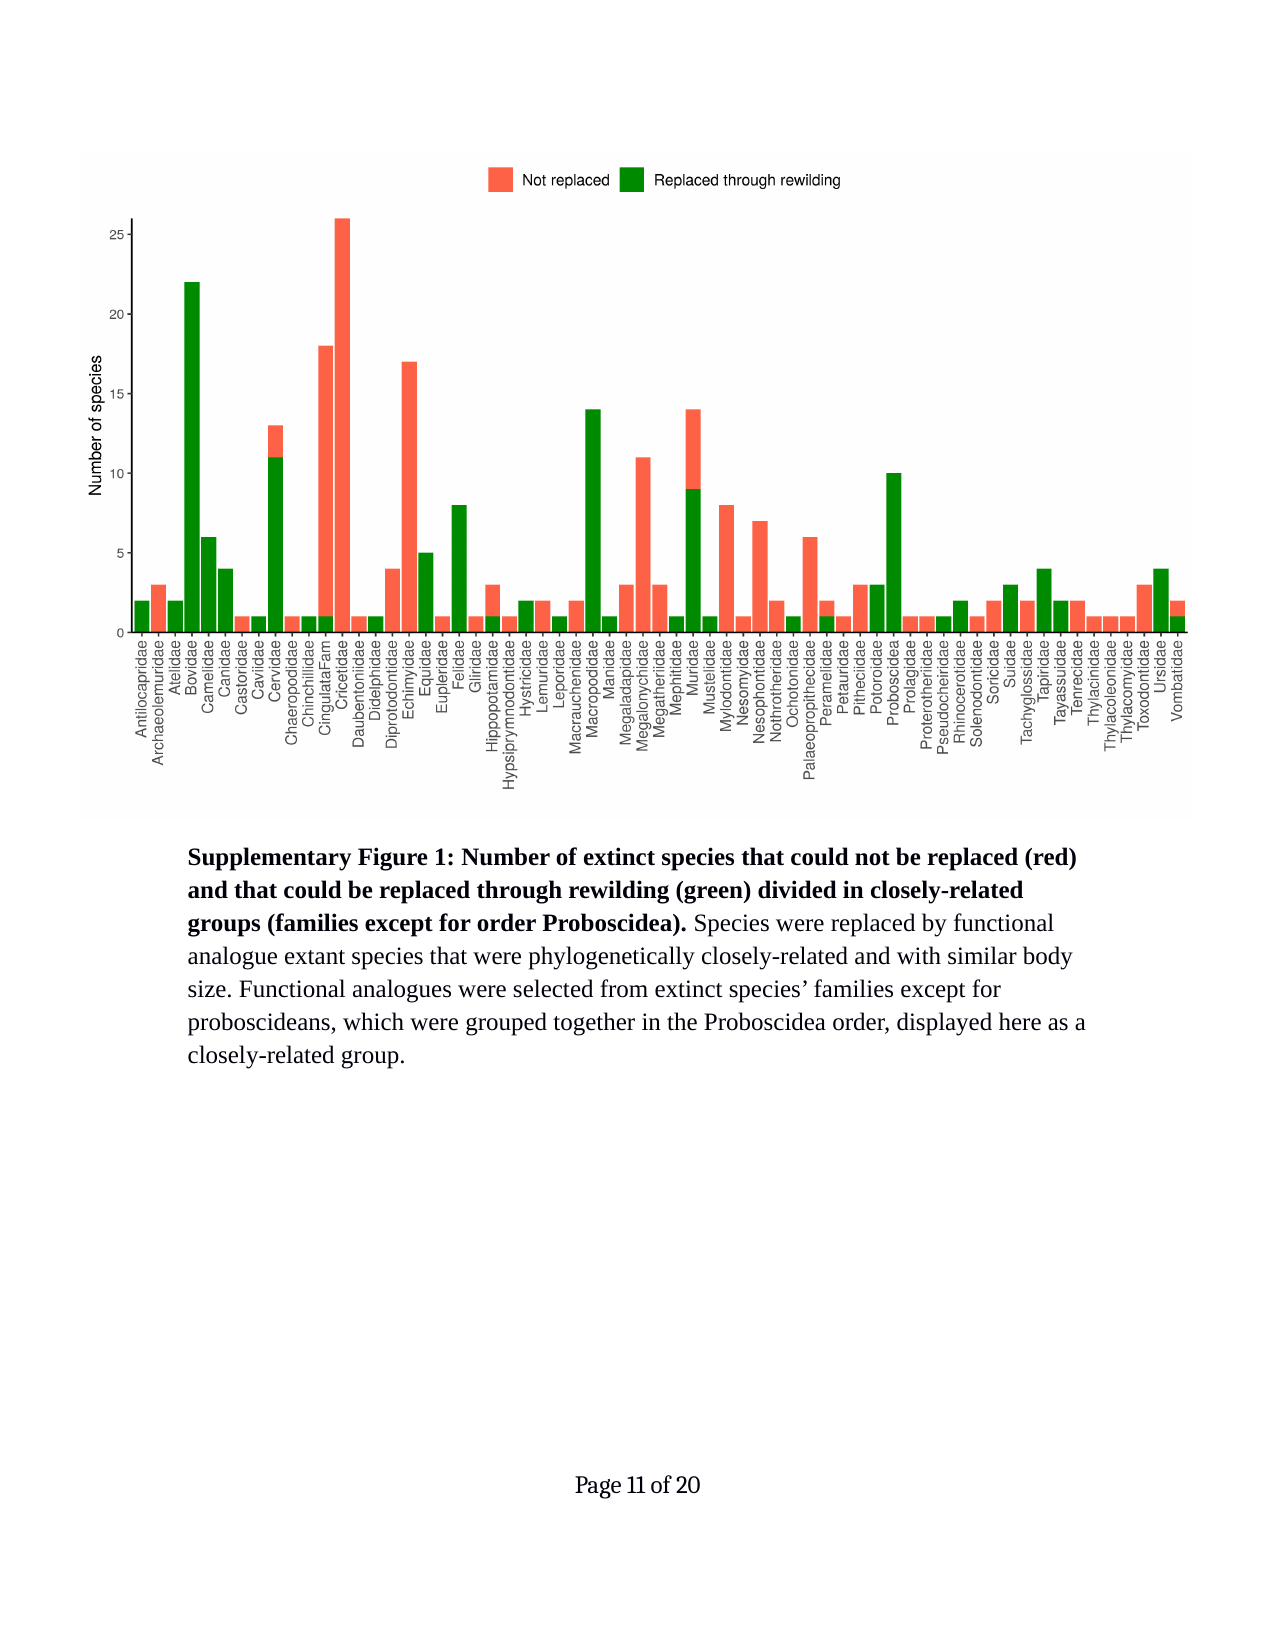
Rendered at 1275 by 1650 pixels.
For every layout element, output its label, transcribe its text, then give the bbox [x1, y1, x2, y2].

picture [80, 150, 1195, 819]
text Supplementary Figure 1: Number of extinct species that could not be replaced (red) and that could be replaced through rewilding (green) divided in closely-related groups (families except for order Proboscidea). Species were replaced by functional analogue extant species that were phylogenetically closely-related and with similar body size. Functional analogues were selected from extinct species’ families except for proboscideans, which were grouped together in the Proboscidea order, displayed here as a closely-related group. [187, 819, 1087, 1069]
